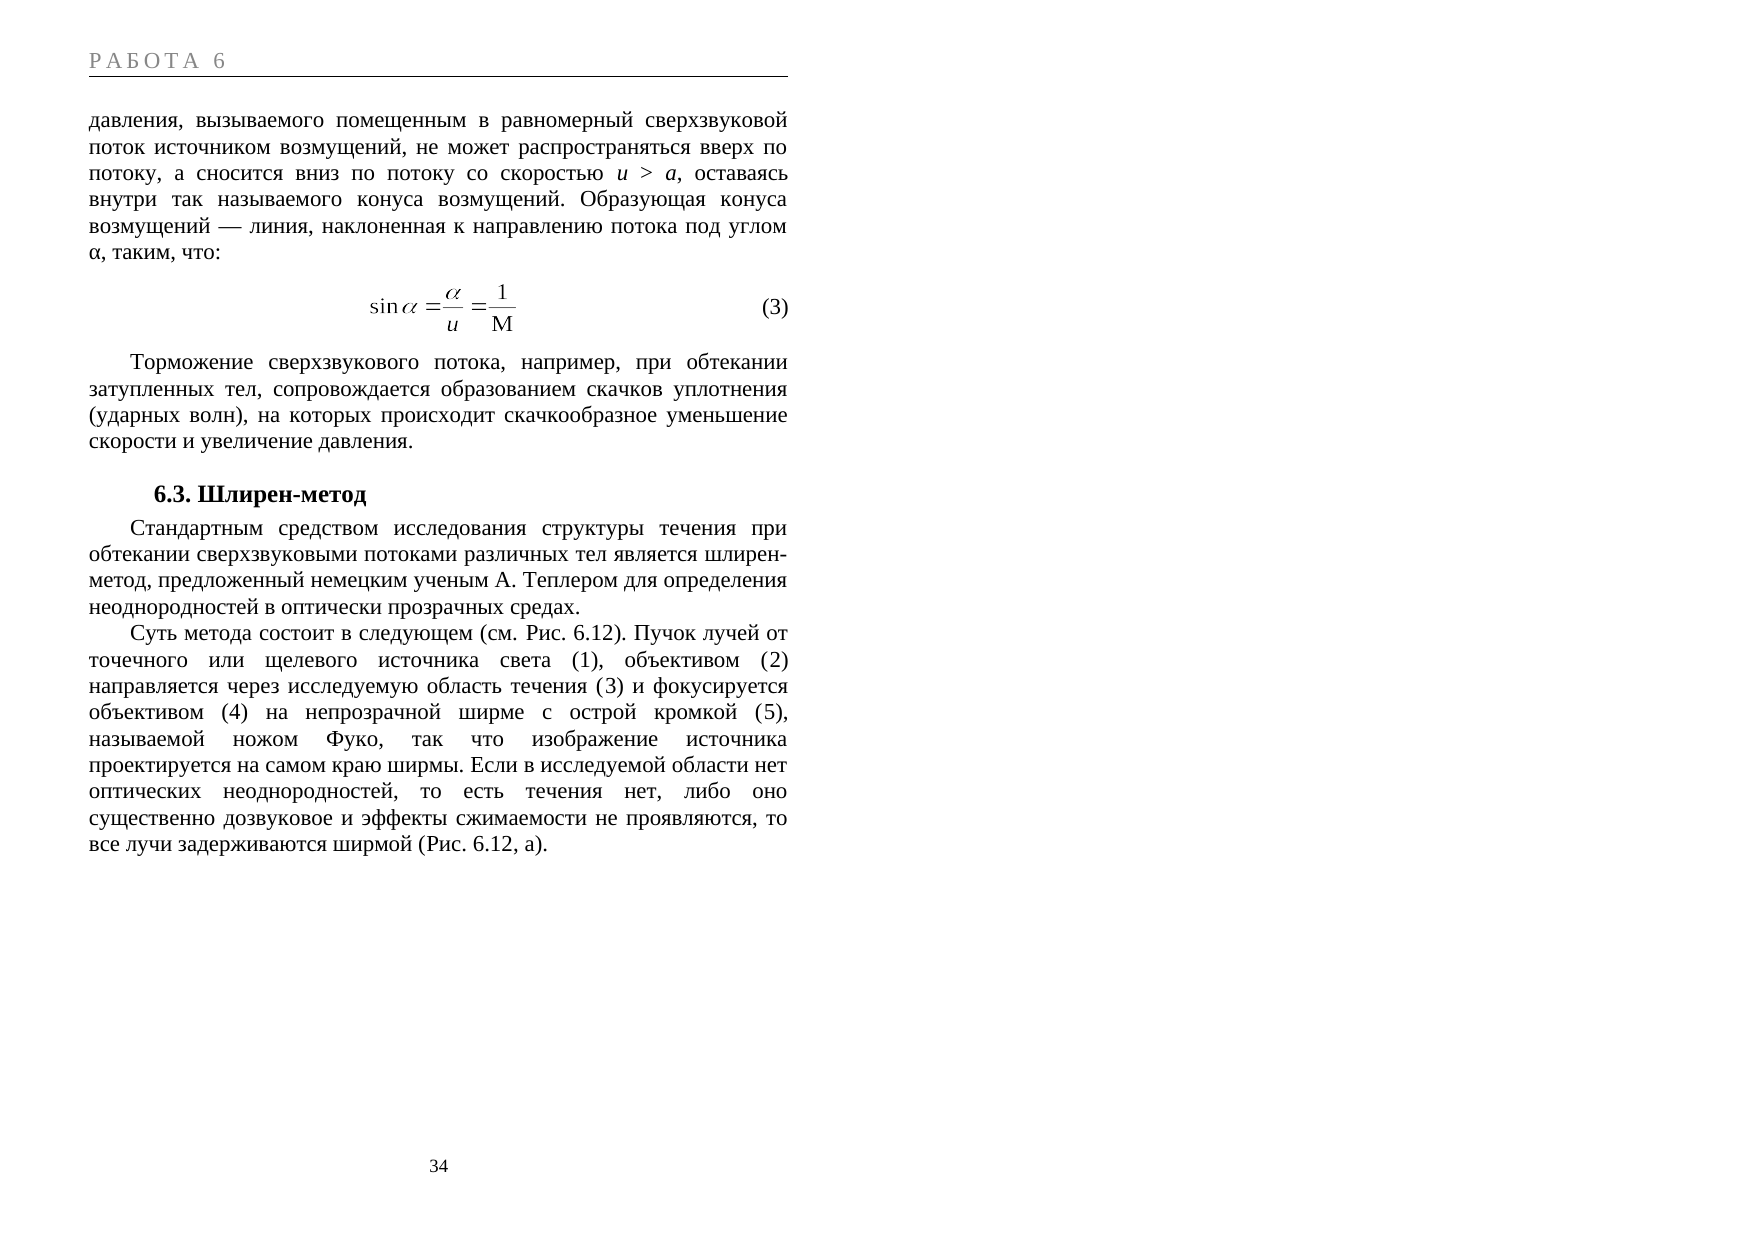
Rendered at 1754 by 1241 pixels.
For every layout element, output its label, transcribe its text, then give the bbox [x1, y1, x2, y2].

text (3) [89, 277, 788, 336]
subtitle Шлирен-метод [100, 479, 788, 508]
text Суть метода состоит в следующем (см. Рис. 6 .12). Пучок лучей от точечного или щелевого источника света (1), объективом (2) направляется через исследуемую область течения (3) и фокусируется объективом (4) на непрозрачной ширме с острой кромкой (5), называемой ножом Фуко, так что изображение источника проектируется на самом краю ширмы. Если в исследуемой области нет оптических неоднородностей, то есть течения нет, либо оно существенно дозвуковое и эффекты сжимаемости не проявляются, то все лучи задерживаются ширмой (Рис. 6 .12, а). [89, 619, 788, 856]
text Торможение сверхзвукового потока, например, при обтекании затупленных тел, сопровождается образованием скачков уплотнения (ударных волн), на которых происходит скачкообразное уменьшение скорости и увеличение давления. [89, 348, 788, 454]
text давления, вызываемого помещенным в равномерный сверхзвуковой поток источником возмущений, не может распространяться вверх по потоку, а сносится вниз по потоку со скоростью u > а, оставаясь внутри так называемого конуса возмущений. Образующая конуса возмущений — линия, наклоненная к направлению потока под углом α, таким, что: [89, 106, 788, 264]
text Стандартным средством исследования структуры течения при обтекании сверхзвуковыми потоками различных тел является шлирен-метод, предложенный немецким ученым А. Теплером для определения неоднородностей в оптически прозрачных средах. [89, 514, 788, 619]
